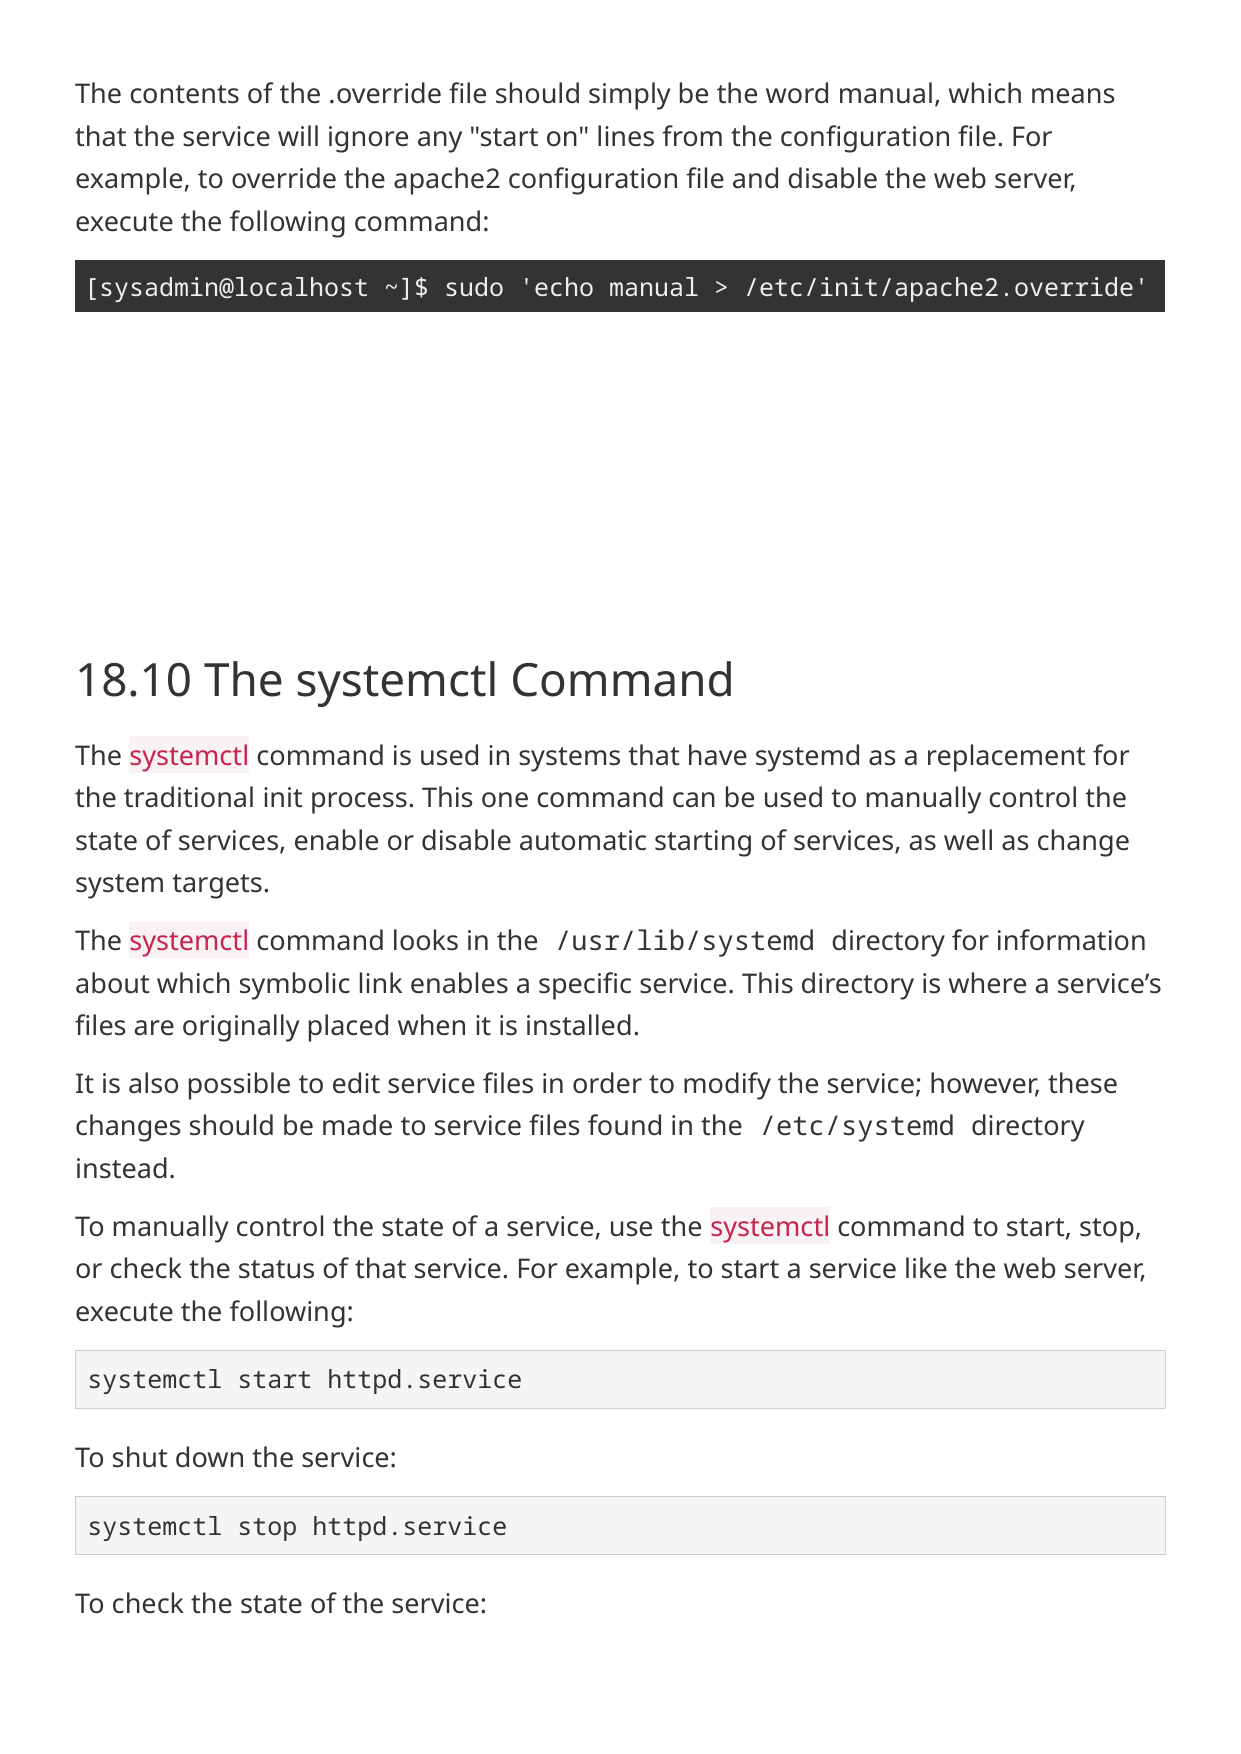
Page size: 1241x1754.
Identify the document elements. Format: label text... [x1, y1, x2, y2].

title 18.10 The systemctl Command [75, 648, 1165, 710]
text systemctl start httpd.service [76, 1351, 1165, 1408]
text systemctl stop httpd.service [76, 1497, 1165, 1554]
text The systemctl command looks in the /usr/lib/systemd directory for information about which symbolic link enables a specific service. This directory is where a service’s files are originally placed when it is installed. [75, 922, 1165, 1043]
text The contents of the .override file should simply be the word manual, which means that the service will ignore any "start on" lines from the configuration file. For example, to override the apache2 configuration file and disable the web server, execute the following command: [75, 75, 1165, 239]
text It is also possible to edit service files in order to modify the service; however, these changes should be made to service files found in the /etc/systemd directory instead. [75, 1064, 1165, 1186]
text To check the state of the service: [75, 1584, 1165, 1621]
text To shut down the service: [75, 1438, 1165, 1475]
text The systemctl command is used in systems that have systemd as a replacement for the traditional init process. This one command can be used to manually control the state of services, enable or disable automatic starting of services, as well as change system targets. [75, 736, 1165, 901]
text [sysadmin@localhost ~]$ sudo 'echo manual > /etc/init/apache2.override' [75, 260, 1165, 312]
text To manually control the state of a service, use the systemctl command to start, stop, or check the status of that service. For example, to start a service like the web server, execute the following: [75, 1207, 1165, 1329]
